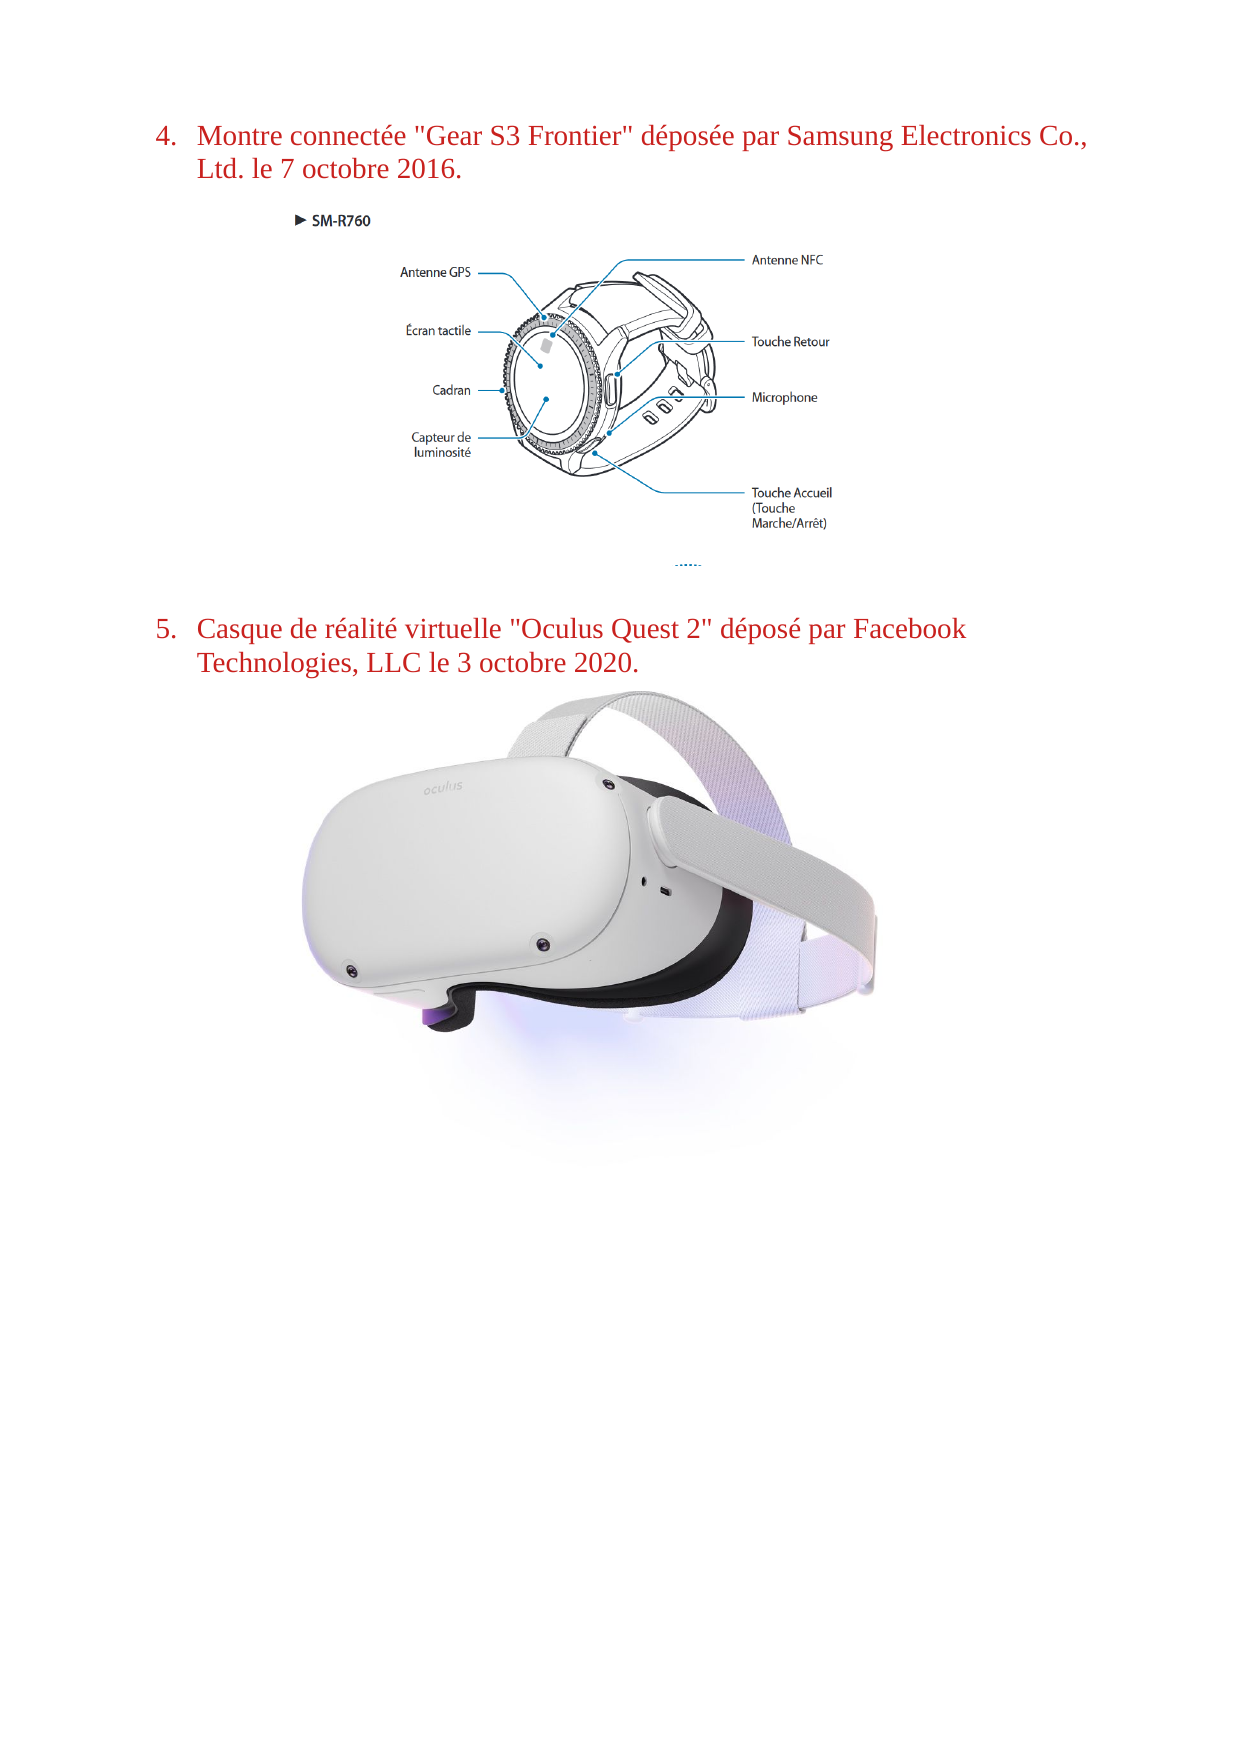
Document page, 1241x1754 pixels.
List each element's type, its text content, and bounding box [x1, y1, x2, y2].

picture [301, 691, 939, 1196]
picture [285, 211, 952, 566]
list Montre connectée "Gear S3 Frontier" déposée par Samsung Electronics Co., Ltd. le 7 octobre 2016. [155, 118, 1122, 185]
list Casque de réalité virtuelle "Oculus Quest 2" déposé par Facebook Technologies, LLC le 3 octobre 2020. [155, 611, 1122, 678]
